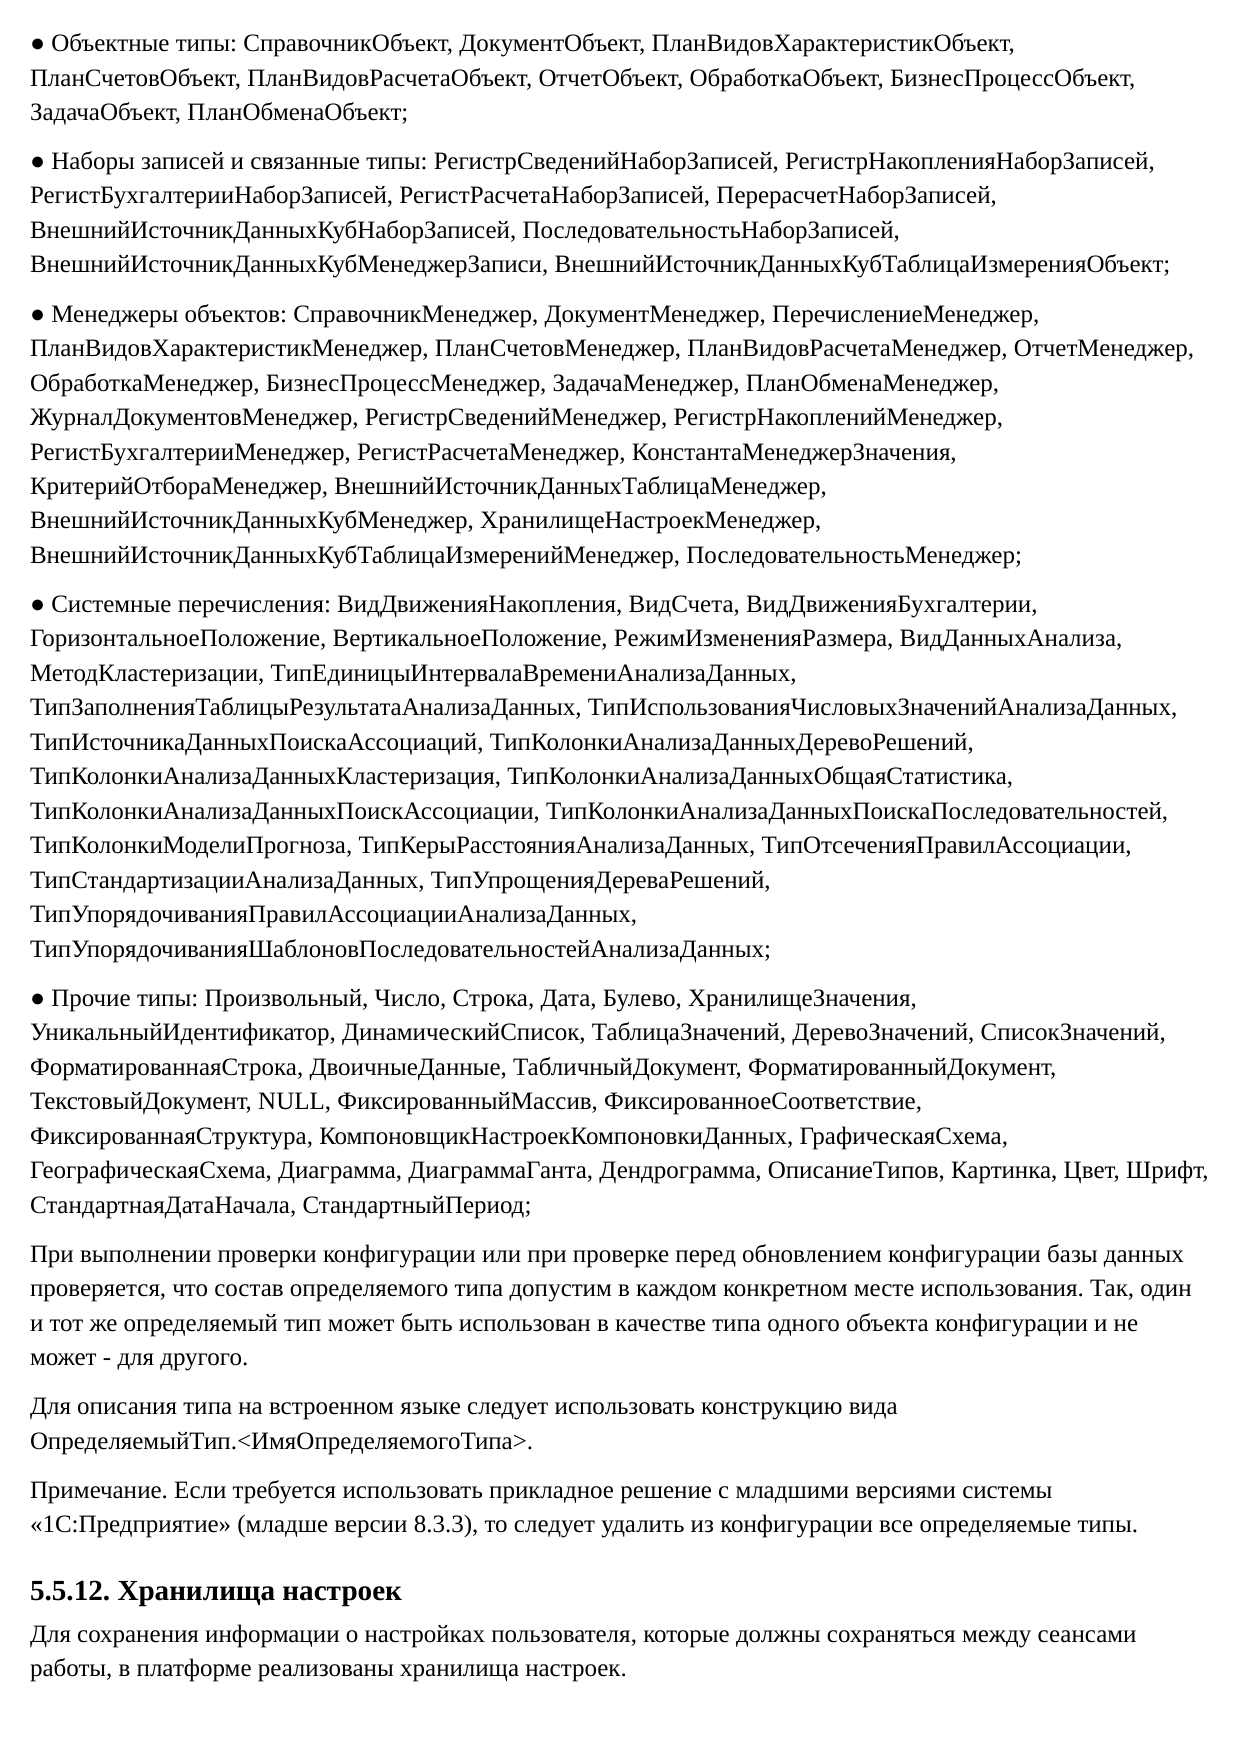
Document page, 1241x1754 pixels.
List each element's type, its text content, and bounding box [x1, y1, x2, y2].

text Примечание. Если требуется использовать прикладное решение с младшими версиями системы «1С:Предприятие» (младше версии 8.3.3), то следует удалить из конфигурации все определяемые типы. [30, 1475, 1211, 1538]
text ● Наборы записей и связанные типы: РегистрСведенийНаборЗаписей, РегистрНакопленияНаборЗаписей, РегистБухгалтерииНаборЗаписей, РегистРасчетаНаборЗаписей, ПерерасчетНаборЗаписей, ВнешнийИсточникДанныхКубНаборЗаписей, ПоследовательностьНаборЗаписей, ВнешнийИсточникДанныхКубМенеджерЗаписи, ВнешнийИсточникДанныхКубТаблицаИзмеренияОбъект; [30, 146, 1211, 278]
text Для описания типа на встроенном языке следует использовать конструкцию вида ОпределяемыйТип.<ИмяОпределяемогоТипа>. [30, 1391, 1211, 1454]
text При выполнении проверки конфигурации или при проверке перед обновлением конфигурации базы данных проверяется, что состав определяемого типа допустим в каждом конкретном месте использования. Так, один и тот же определяемый тип может быть использован в качестве типа одного объекта конфигурации и не может ‑ для другого. [30, 1239, 1211, 1371]
text ● Системные перечисления: ВидДвиженияНакопления, ВидСчета, ВидДвиженияБухгалтерии, ГоризонтальноеПоложение, ВертикальноеПоложение, РежимИзмененияРазмера, ВидДанныхАнализа, МетодКластеризации, ТипЕдиницыИнтервалаВремениАнализаДанных, ТипЗаполненияТаблицыРезультатаАнализаДанных, ТипИспользованияЧисловыхЗначенийАнализаДанных, ТипИсточникаДанныхПоискаАссоциаций, ТипКолонкиАнализаДанныхДеревоРешений, ТипКолонкиАнализаДанныхКластеризация, ТипКолонкиАнализаДанныхОбщаяСтатистика, ТипКолонкиАнализаДанныхПоискАссоциации, ТипКолонкиАнализаДанныхПоискаПоследовательностей, ТипКолонкиМоделиПрогноза, ТипКерыРасстоянияАнализаДанных, ТипОтсеченияПравилАссоциации, ТипСтандартизацииАнализаДанных, ТипУпрощенияДереваРешений, ТипУпорядочиванияПравилАссоциацииАнализаДанных, ТипУпорядочиванияШаблоновПоследовательностейАнализаДанных; [30, 589, 1211, 963]
text Для сохранения информации о настройках пользователя, которые должны сохраняться между сеансами работы, в платформе реализованы хранилища настроек. [30, 1619, 1211, 1682]
text ● Менеджеры объектов: СправочникМенеджер, ДокументМенеджер, ПеречислениеМенеджер, ПланВидовХарактеристикМенеджер, ПланСчетовМенеджер, ПланВидовРасчетаМенеджер, ОтчетМенеджер, ОбработкаМенеджер, БизнесПроцессМенеджер, ЗадачаМенеджер, ПланОбменаМенеджер, ЖурналДокументовМенеджер, РегистрСведенийМенеджер, РегистрНакопленийМенеджер, РегистБухгалтерииМенеджер, РегистРасчетаМенеджер, КонстантаМенеджерЗначения, КритерийОтбораМенеджер, ВнешнийИсточникДанныхТаблицаМенеджер, ВнешнийИсточникДанныхКубМенеджер, ХранилищеНастроекМенеджер, ВнешнийИсточникДанныхКубТаблицаИзмеренийМенеджер, ПоследовательностьМенеджер; [30, 299, 1211, 569]
subtitle 5.5.12. Хранилища настроек [30, 1573, 1211, 1607]
text ● Прочие типы: Произвольный, Число, Строка, Дата, Булево, ХранилищеЗначения, УникальныйИдентификатор, ДинамическийСписок, ТаблицаЗначений, ДеревоЗначений, СписокЗначений, ФорматированнаяСтрока, ДвоичныеДанные, ТабличныйДокумент, ФорматированныйДокумент, ТекстовыйДокумент, NULL, ФиксированныйМассив, ФиксированноеСоответствие, ФиксированнаяСтруктура, КомпоновщикНастроекКомпоновкиДанных, ГрафическаяСхема, ГеографическаяСхема, Диаграмма, ДиаграммаГанта, Дендрограмма, ОписаниеТипов, Картинка, Цвет, Шрифт, СтандартнаяДатаНачала, СтандартныйПериод; [30, 983, 1211, 1218]
text ● Объектные типы: СправочникОбъект, ДокументОбъект, ПланВидовХарактеристикОбъект, ПланСчетовОбъект, ПланВидовРасчетаОбъект, ОтчетОбъект, ОбработкаОбъект, БизнесПроцессОбъект, ЗадачаОбъект, ПланОбменаОбъект; [30, 28, 1211, 126]
